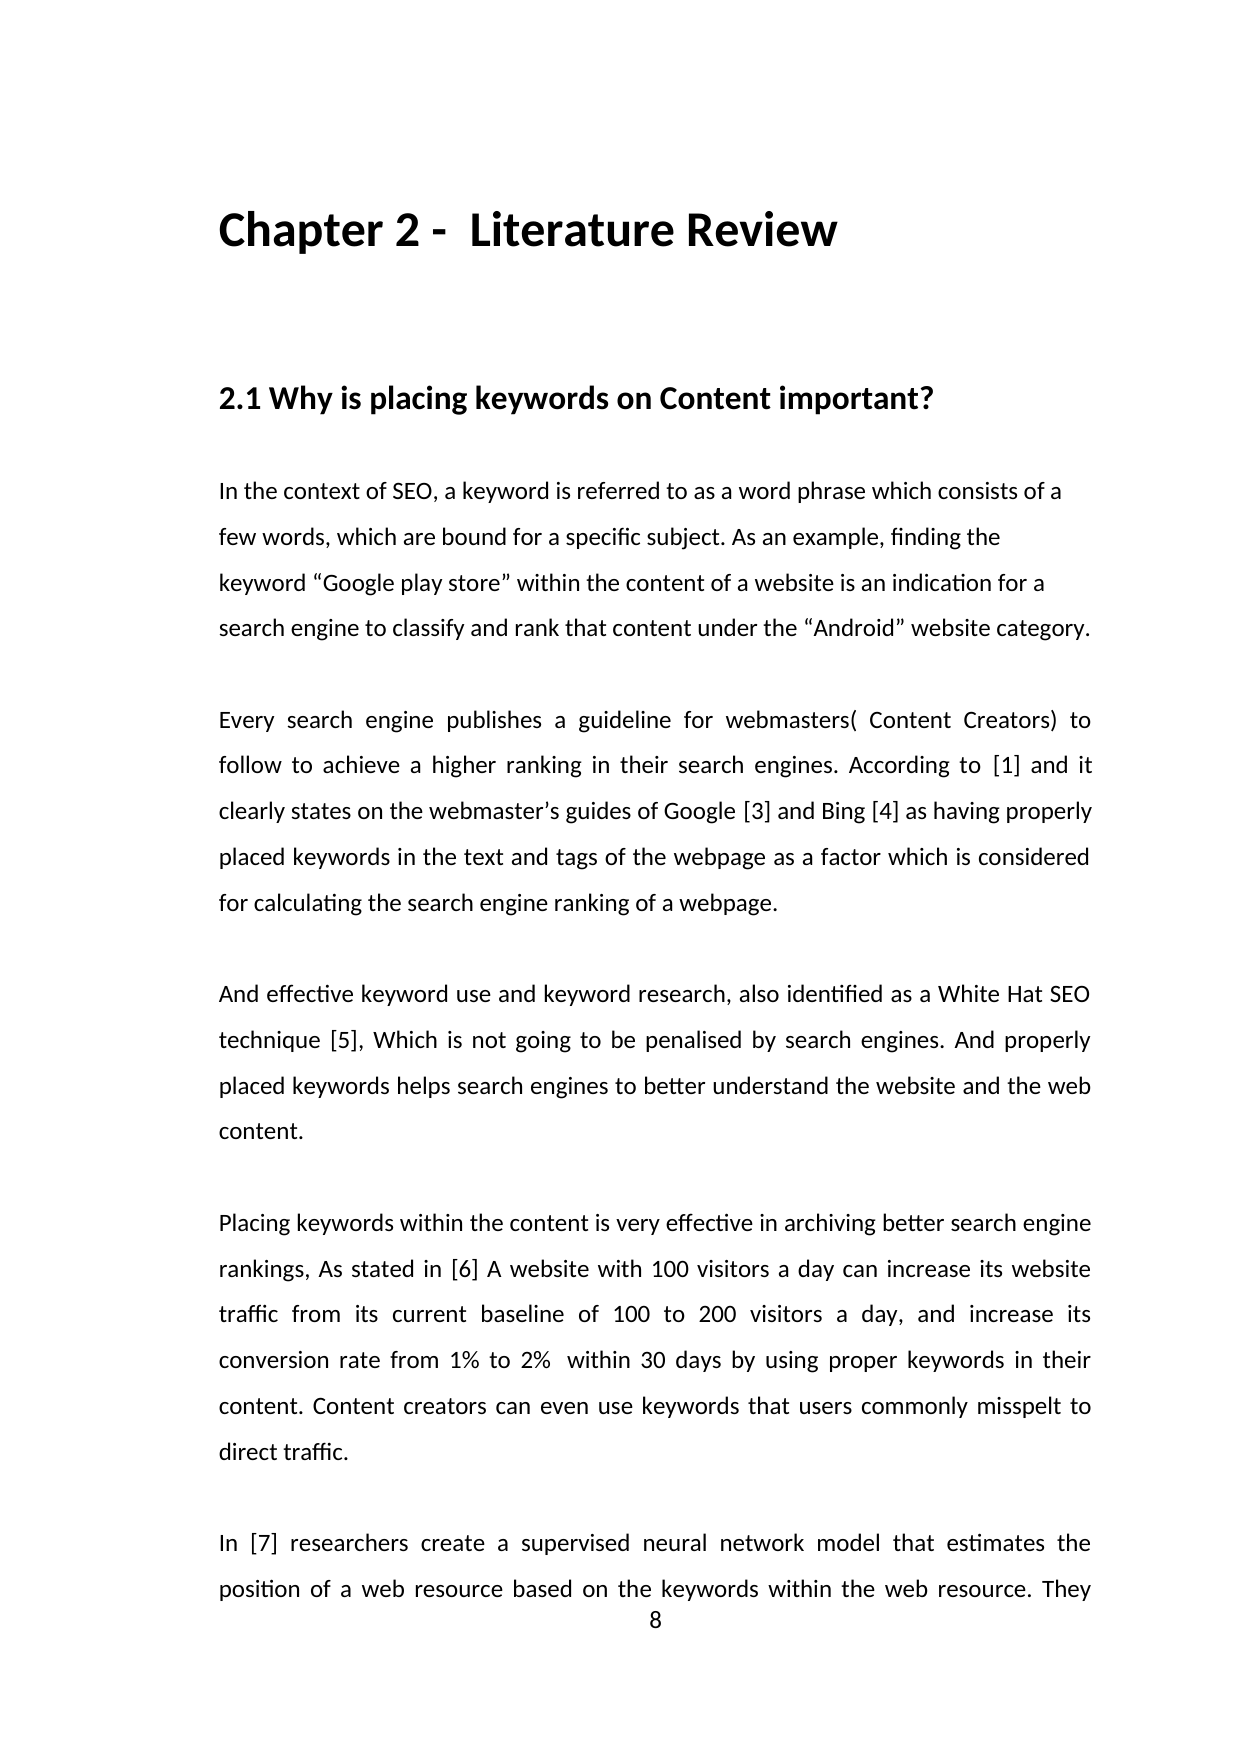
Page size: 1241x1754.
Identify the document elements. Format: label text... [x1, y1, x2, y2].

subtitle Literature Review [218, 198, 1092, 259]
text Placing keywords within the content is very effective in archiving better search engine rankings, As stated in [6] A website with 100 visitors a day can increase its website traffic from its current baseline of 100 to 200 visitors a day, and increase its conversion rate from 1% to 2% within 30 days by using proper keywords in their content. Content creators can even use keywords that users commonly misspelt to direct traffic. [218, 1207, 1092, 1466]
text In the context of SEO, a keyword is referred to as a word phrase which consists of a few words, which are bound for a specific subject. As an example, finding the keyword “Google play store” within the content of a website is an indication for a search engine to classify and rank that content under the “Android” website category. [218, 475, 1092, 643]
subtitle 2.1 Why is placing keywords on Content important? [218, 377, 1092, 417]
text Every search engine publishes a guideline for webmasters( Content Creators) to follow to achieve a higher ranking in their search engines. According to [1] and it clearly states on the webmaster’s guides of Google [3] and Bing [4] as having properly placed keywords in the text and tags of the webpage as a factor which is considered for calculating the search engine ranking of a webpage. [218, 704, 1092, 917]
text In [7] researchers create a supervised neural network model that estimates the position of a web resource based on the keywords within the web resource. They [218, 1527, 1092, 1603]
text And effective keyword use and keyword research, also identified as a White Hat SEO technique [5], Which is not going to be penalised by search engines. And properly placed keywords helps search engines to better understand the website and the web content. [218, 978, 1092, 1146]
